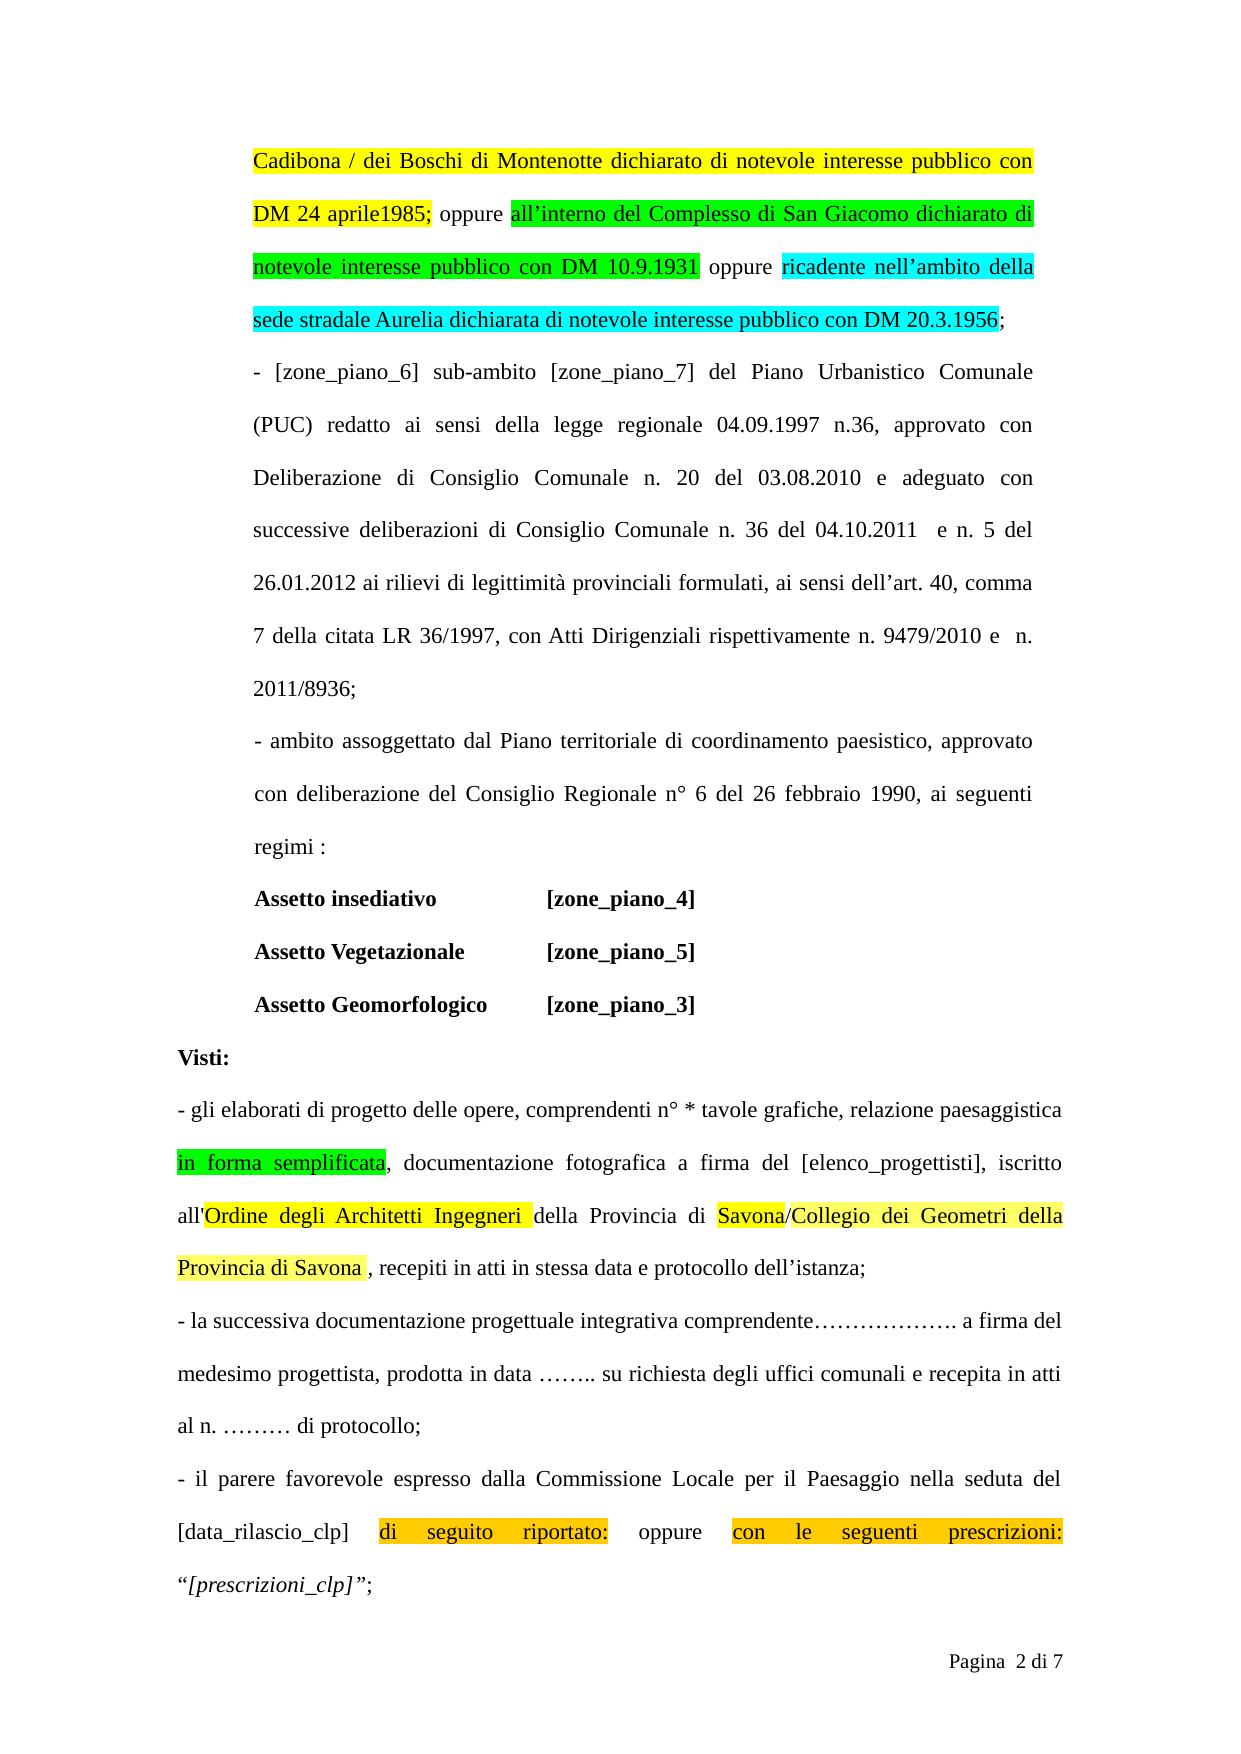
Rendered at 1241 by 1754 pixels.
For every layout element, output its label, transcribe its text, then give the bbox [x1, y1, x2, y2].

text Visti: [177, 1044, 1063, 1070]
text Assetto Geomorfologico [zone_piano_3] [254, 991, 1034, 1017]
text Cadibona / dei Boschi di Montenotte dichiarato di notevole interesse pubblico con DM 24 aprile1985; oppure all’interno del Complesso di San Giacomo dichiarato di notevole interesse pubblico con DM 10.9.1931 oppure ricadente nell’ambito della sede stradale Aurelia dichiarata di notevole interesse pubblico con DM 20.3.1956; [253, 148, 1034, 332]
text - ambito assoggettato dal Piano territoriale di coordinamento paesistico, approvato con deliberazione del Consiglio Regionale n° 6 del 26 febbraio 1990, ai seguenti regimi : [254, 727, 1034, 859]
text Assetto insediativo [zone_piano_4] [254, 886, 1034, 912]
text - gli elaborati di progetto delle opere, comprendenti n° * tavole grafiche, relazione paesaggistica in forma semplificata, documentazione fotografica a firma del [elenco_progettisti], iscritto all'Ordine degli Architetti Ingegneri della Provincia di Savona/Collegio dei Geometri della Provincia di Savona , recepiti in atti in stessa data e protocollo dell’istanza; [177, 1096, 1063, 1281]
text - [zone_piano_6] sub-ambito [zone_piano_7] del Piano Urbanistico Comunale (PUC) redatto ai sensi della legge regionale 04.09.1997 n.36, approvato con Deliberazione di Consiglio Comunale n. 20 del 03.08.2010 e adeguato con successive deliberazioni di Consiglio Comunale n. 36 del 04.10.2011 e n. 5 del 26.01.2012 ai rilievi di legittimità provinciali formulati, ai sensi dell’art. 40, comma 7 della citata LR 36/1997, con Atti Dirigenziali rispettivamente n. 9479/2010 e n. 2011/8936; [253, 358, 1034, 701]
text - la successiva documentazione progettuale integrativa comprendente………………. a firma del medesimo progettista, prodotta in data …….. su richiesta degli uffici comunali e recepita in atti al n. ……… di protocollo; [177, 1307, 1063, 1439]
text - il parere favorevole espresso dalla Commissione Locale per il Paesaggio nella seduta del [data_rilascio_clp] di seguito riportato: oppure con le seguenti prescrizioni: “[prescrizioni_clp]”; [177, 1465, 1063, 1597]
text Assetto Vegetazionale [zone_piano_5] [254, 938, 1034, 964]
